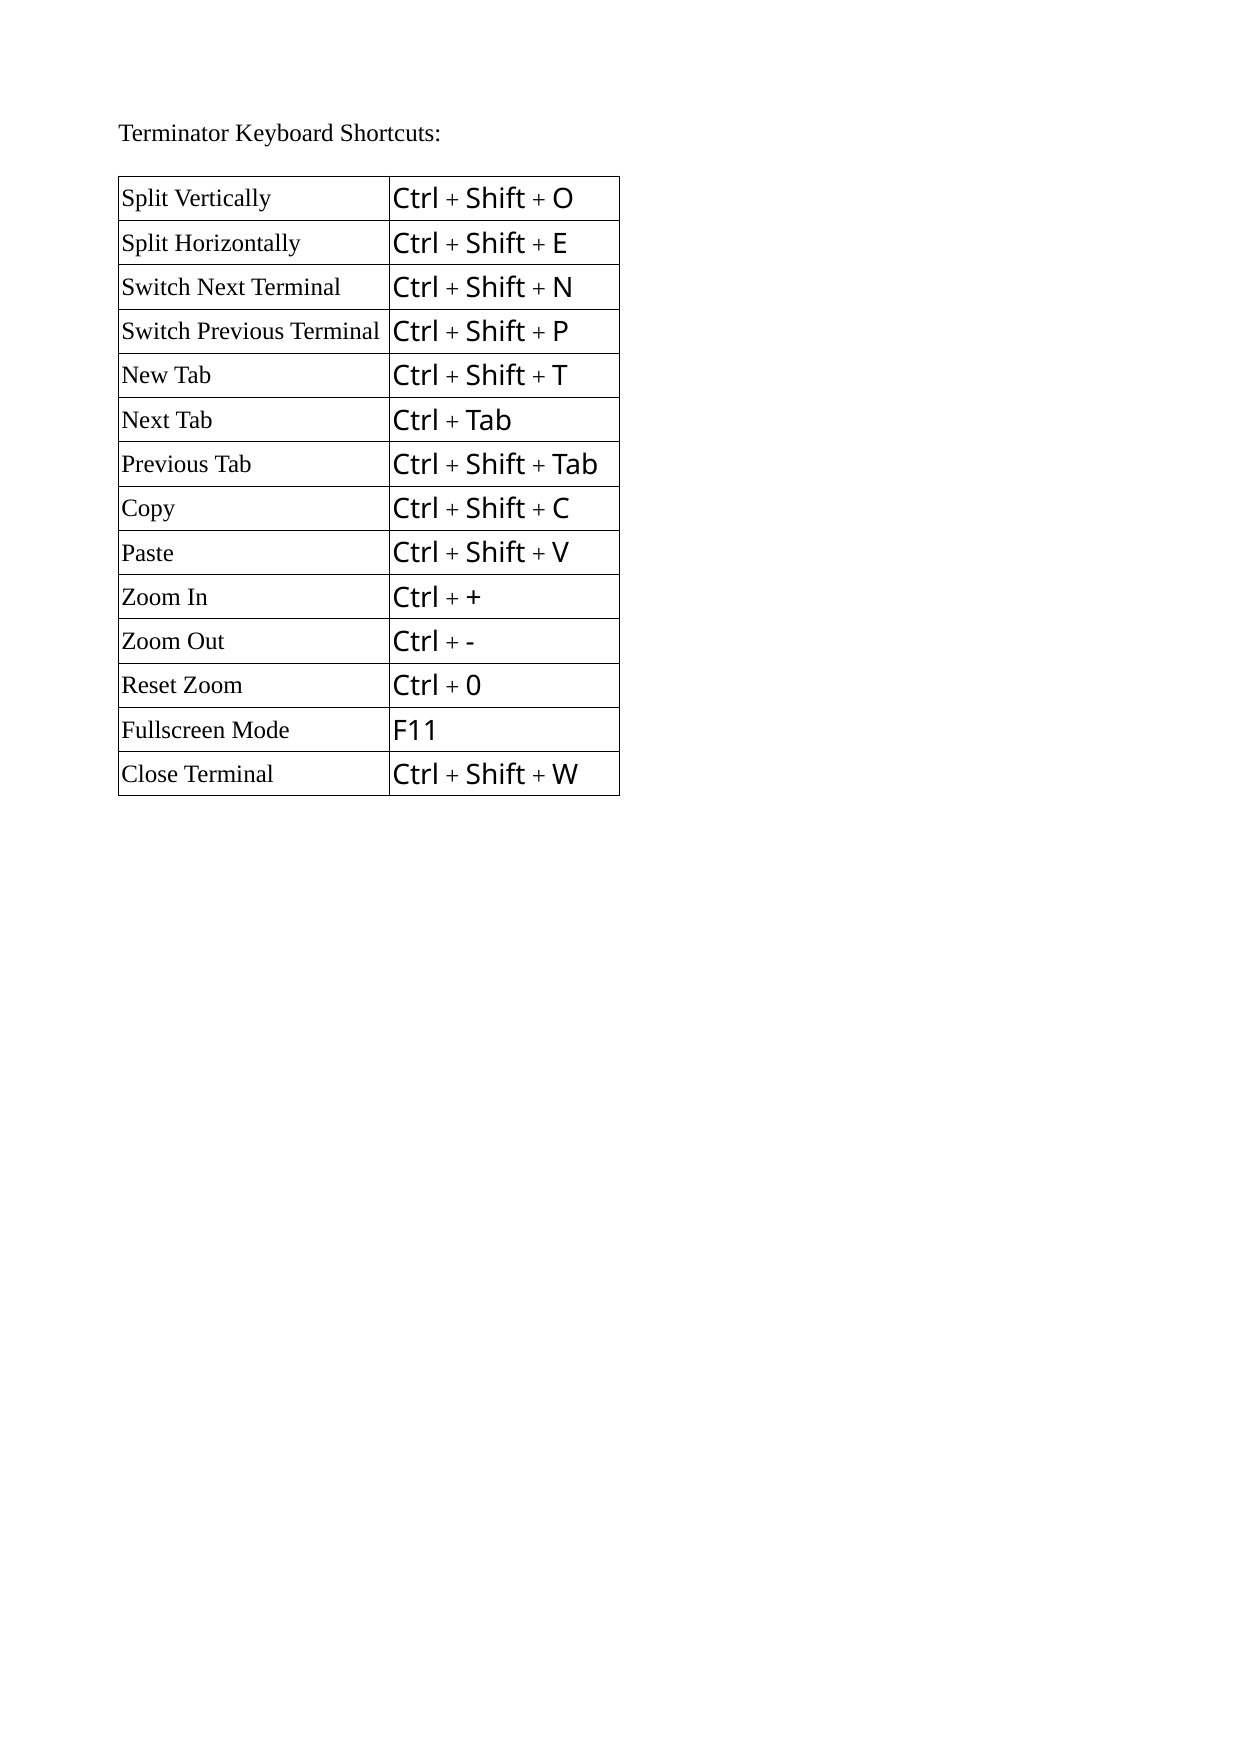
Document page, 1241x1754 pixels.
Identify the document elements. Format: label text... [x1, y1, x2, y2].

table_cell Ctrl + Shift + W [390, 752, 619, 795]
table_cell Ctrl + Shift + Tab [390, 442, 619, 486]
table_cell Split Horizontally [119, 221, 389, 264]
table_cell Ctrl + Shift + N [390, 265, 619, 308]
table_cell Ctrl + Shift + T [390, 354, 619, 397]
table_cell Switch Next Terminal [119, 265, 389, 308]
table_cell Ctrl + Shift + E [390, 221, 619, 264]
table_cell Switch Previous Terminal [119, 310, 389, 353]
table_cell Next Tab [119, 398, 389, 441]
table_cell Ctrl + 0 [390, 664, 619, 707]
table_cell Close Terminal [119, 752, 389, 795]
table_cell Ctrl + - [390, 619, 619, 663]
table_cell Fullscreen Mode [119, 708, 389, 751]
table_cell Ctrl + Shift + P [390, 310, 619, 353]
table_cell Paste [119, 531, 389, 574]
table_cell Zoom In [119, 575, 389, 618]
table_cell Reset Zoom [119, 664, 389, 707]
table_cell Ctrl + + [390, 575, 619, 618]
table_cell Zoom Out [119, 619, 389, 663]
table_cell New Tab [119, 354, 389, 397]
table_cell Ctrl + Shift + V [390, 531, 619, 574]
text Terminator Keyboard Shortcuts: [118, 118, 1122, 147]
table_header Split Vertically [119, 177, 389, 220]
table_cell Previous Tab [119, 442, 389, 486]
table_header Ctrl + Shift + O [390, 177, 619, 220]
table_cell F11 [390, 708, 619, 751]
table_cell Ctrl + Tab [390, 398, 619, 441]
table_cell Copy [119, 487, 389, 530]
table_cell Ctrl + Shift + C [390, 487, 619, 530]
